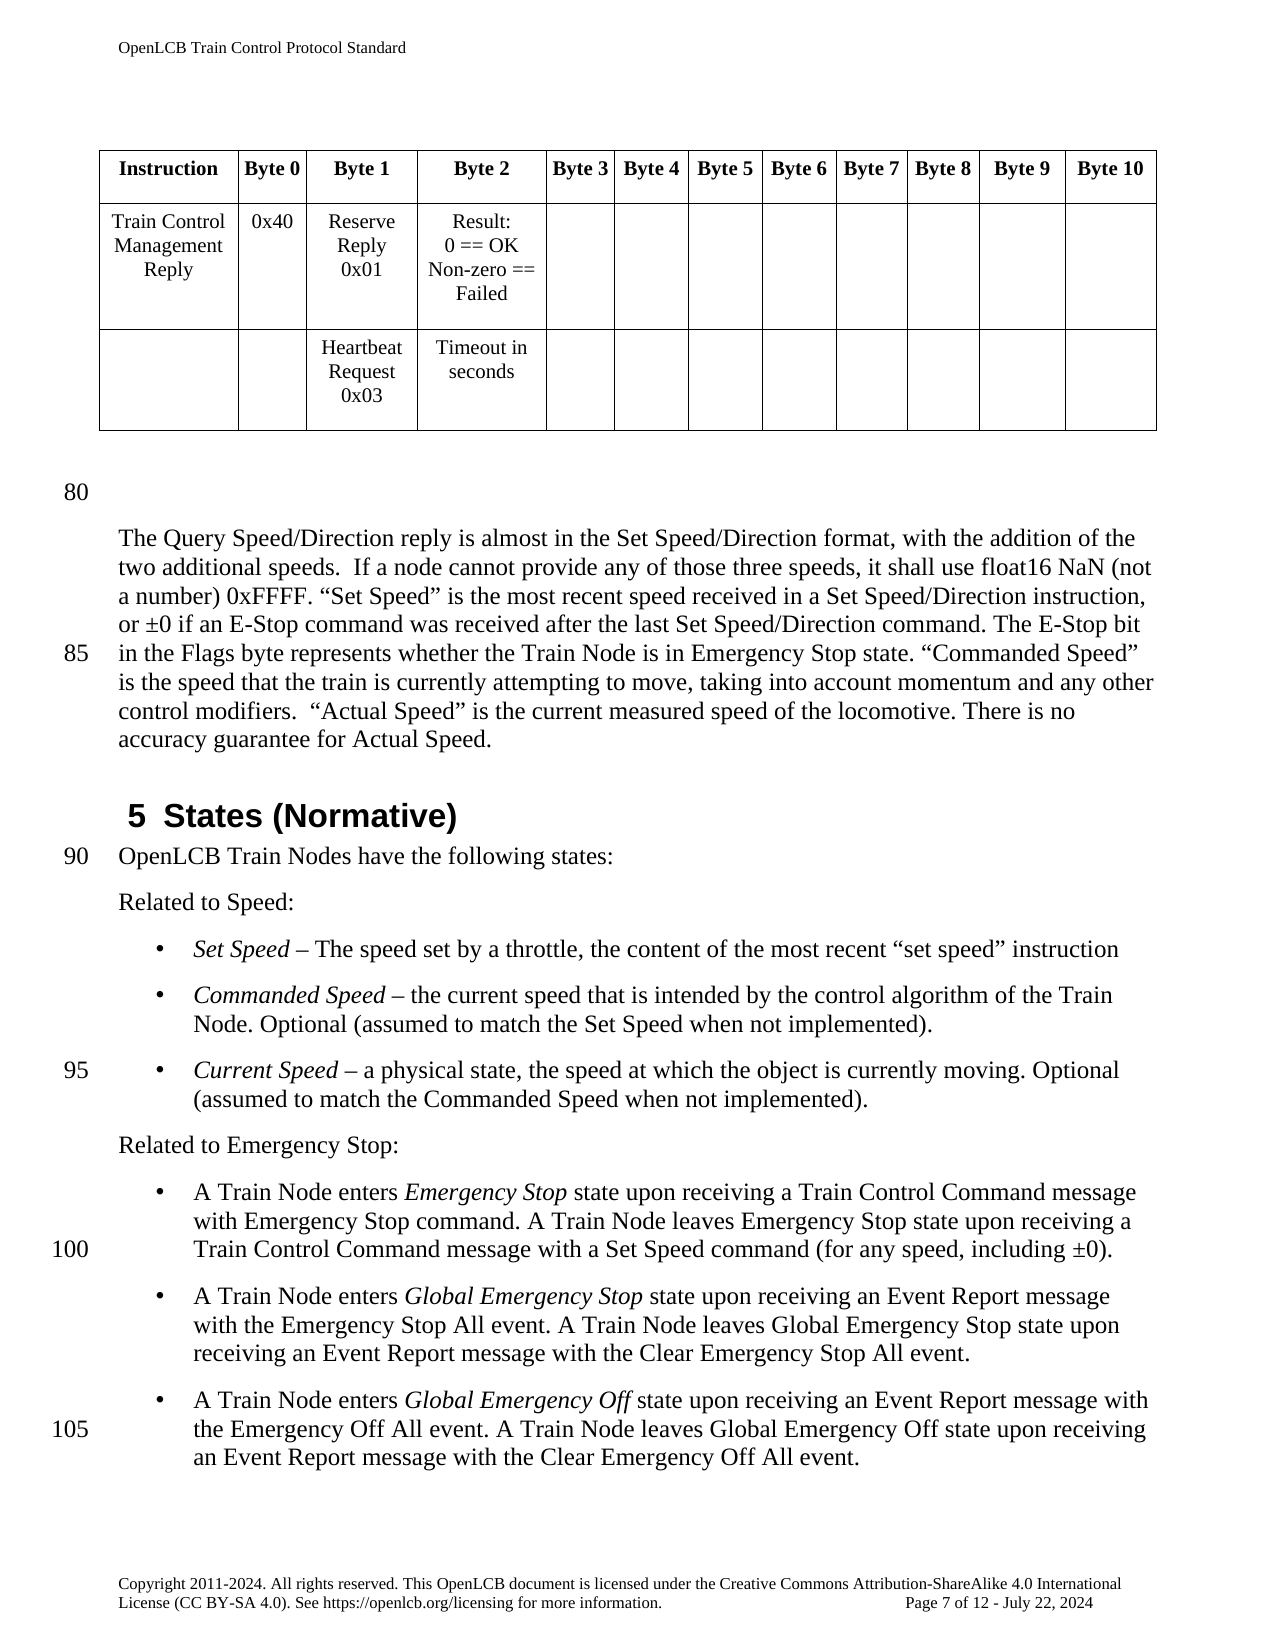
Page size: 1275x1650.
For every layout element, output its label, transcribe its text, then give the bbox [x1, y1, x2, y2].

table_cell [689, 330, 762, 430]
table_cell [239, 330, 306, 430]
table_header Byte 10 [1066, 151, 1156, 203]
table_header Instruction [100, 151, 238, 203]
table_cell [1066, 204, 1156, 329]
list Commanded Speed – the current speed that is intended by the control algorithm of the Train Node. Optional (assumed to match the Set Speed when not implemented). [156, 980, 1157, 1038]
table_cell Result: 0 == OK Non-zero == Failed [418, 204, 546, 329]
table_cell [763, 330, 836, 430]
table_header Byte 9 [980, 151, 1065, 203]
text Related to Speed: [118, 887, 1157, 916]
table_cell [615, 330, 688, 430]
table_header Byte 0 [239, 151, 306, 203]
table_cell Train Control Management Reply [100, 204, 238, 329]
table_header Byte 3 [547, 151, 614, 203]
table_cell [547, 204, 614, 329]
table_cell Heartbeat Request 0x03 [307, 330, 417, 430]
table_cell [980, 204, 1065, 329]
text OpenLCB Train Nodes have the following states: [118, 841, 1157, 869]
list A Train Node enters Emergency Stop state upon receiving a Train Control Command message with Emergency Stop command. A Train Node leaves Emergency Stop state upon receiving a Train Control Command message with a Set Speed command (for any speed, including ±0). [156, 1177, 1157, 1263]
list Set Speed – The speed set by a throttle, the content of the most recent “set speed” instruction [156, 934, 1157, 962]
table_header Byte 8 [908, 151, 979, 203]
text Related to Emergency Stop: [118, 1131, 1157, 1159]
table_cell [837, 330, 907, 430]
table_cell [837, 204, 907, 329]
table_cell [908, 204, 979, 329]
table_header Byte 1 [307, 151, 417, 203]
table_cell [763, 204, 836, 329]
table_header Byte 7 [837, 151, 907, 203]
table_header Byte 5 [689, 151, 762, 203]
list A Train Node enters Global Emergency Off state upon receiving an Event Report message with the Emergency Off All event. A Train Node leaves Global Emergency Off state upon receiving an Event Report message with the Clear Emergency Off All event. [156, 1385, 1157, 1471]
table_cell [100, 330, 238, 430]
table_cell Reserve Reply 0x01 [307, 204, 417, 329]
table_cell [615, 204, 688, 329]
list A Train Node enters Global Emergency Stop state upon receiving an Event Report message with the Emergency Stop All event. A Train Node leaves Global Emergency Stop state upon receiving an Event Report message with the Clear Emergency Stop All event. [156, 1281, 1157, 1367]
list Current Speed – a physical state, the speed at which the object is currently moving. Optional (assumed to match the Commanded Speed when not implemented). [156, 1055, 1157, 1113]
table_cell Timeout in seconds [418, 330, 546, 430]
table_cell [689, 204, 762, 329]
table_header Byte 4 [615, 151, 688, 203]
table_cell [980, 330, 1065, 430]
table_cell [1066, 330, 1156, 430]
table_header Byte 6 [763, 151, 836, 203]
table_cell [547, 330, 614, 430]
subtitle States (Normative) [118, 796, 1157, 834]
table_cell 0x40 [239, 204, 306, 329]
table_cell [908, 330, 979, 430]
table_header Byte 2 [418, 151, 546, 203]
text The Query Speed/Direction reply is almost in the Set Speed/Direction format, with the addition of the two additional speeds. If a node cannot provide any of those three speeds, it shall use float16 NaN (not a number) 0xFFFF. “Set Speed” is the most recent speed received in a Set Speed/Direction instruction, or ±0 if an E-Stop command was received after the last Set Speed/Direction command. The E-Stop bit in the Flags byte represents whether the Train Node is in Emergency Stop state. “Commanded Speed” is the speed that the train is currently attempting to move, taking into account momentum and any other control modifiers. “Actual Speed” is the current measured speed of the locomotive. There is no accuracy guarantee for Actual Speed. [118, 523, 1157, 753]
